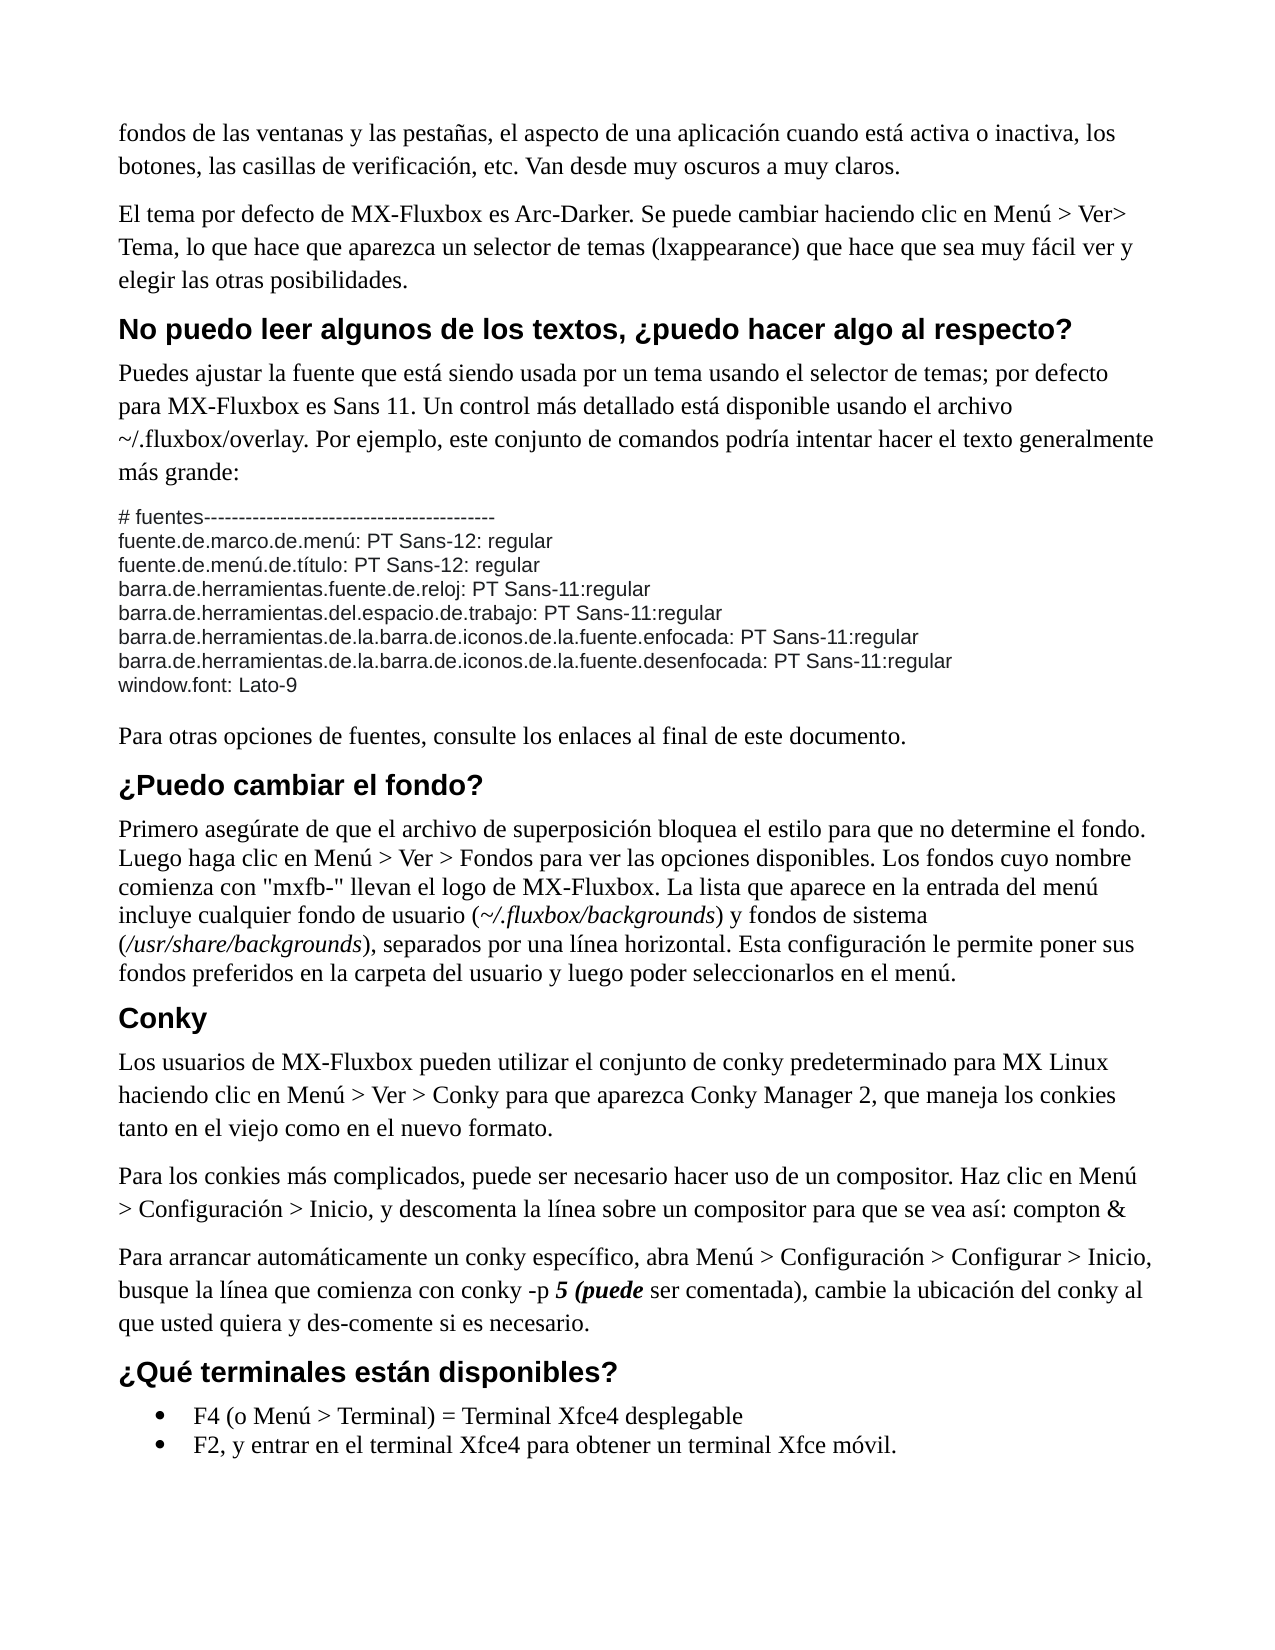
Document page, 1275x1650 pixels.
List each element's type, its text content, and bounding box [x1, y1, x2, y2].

subtitle ¿Puedo cambiar el fondo? [118, 768, 1157, 802]
list F4 (o Menú > Terminal) = Terminal Xfce4 desplegable [156, 1401, 1157, 1430]
text Para arrancar automáticamente un conky específico, abra Menú > Configuración > Configurar > Inicio, busque la línea que comienza con conky -p 5 (puede ser comentada), cambie la ubicación del conky al que usted quiera y des-comente si es necesario. [118, 1242, 1157, 1337]
text Para los conkies más complicados, puede ser necesario hacer uso de un compositor. Haz clic en Menú > Configuración > Inicio, y descomenta la línea sobre un compositor para que se vea así: compton & [118, 1161, 1157, 1223]
text Los usuarios de MX-Fluxbox pueden utilizar el conjunto de conky predeterminado para MX Linux haciendo clic en Menú > Ver > Conky para que aparezca Conky Manager 2, que maneja los conkies tanto en el viejo como en el nuevo formato. [118, 1047, 1157, 1142]
subtitle Conky [118, 1001, 1157, 1035]
subtitle ¿Qué terminales están disponibles? [118, 1355, 1157, 1389]
text El tema por defecto de MX-Fluxbox es Arc-Darker. Se puede cambiar haciendo clic en Menú > Ver> Tema, lo que hace que aparezca un selector de temas (lxappearance) que hace que sea muy fácil ver y elegir las otras posibilidades. [118, 199, 1157, 293]
list F2, y entrar en el terminal Xfce4 para obtener un terminal Xfce móvil. [156, 1430, 1157, 1459]
text fondos de las ventanas y las pestañas, el aspecto de una aplicación cuando está activa o inactiva, los botones, las casillas de verificación, etc. Van desde muy oscuros a muy claros. [118, 118, 1157, 180]
text Puedes ajustar la fuente que está siendo usada por un tema usando el selector de temas; por defecto para MX-Fluxbox es Sans 11. Un control más detallado está disponible usando el archivo ~/.fluxbox/overlay. Por ejemplo, este conjunto de comandos podría intentar hacer el texto generalmente más grande: [118, 358, 1157, 486]
subtitle No puedo leer algunos de los textos, ¿puedo hacer algo al respecto? [118, 312, 1157, 346]
text # fuentes------------------------------------------ fuente.de.marco.de.menú: PT Sans-12: regular fuente.de.menú.de.título: PT Sans-12: regular barra.de.herramientas.fuente.de.reloj: PT Sans-11:regular barra.de.herramientas.del.espacio.de.trabajo: PT Sans-11:regular barra.de.herramientas.de.la.barra.de.iconos.de.la.fuente.enfocada: PT Sans-11:regular barra.de.herramientas.de.la.barra.de.iconos.de.la.fuente.desenfocada: PT Sans-11:regular window.font: Lato-9 [118, 505, 1157, 697]
text Primero asegúrate de que el archivo de superposición bloquea el estilo para que no determine el fondo. Luego haga clic en Menú > Ver > Fondos para ver las opciones disponibles. Los fondos cuyo nombre comienza con "mxfb-" llevan el logo de MX-Fluxbox. La lista que aparece en la entrada del menú incluye cualquier fondo de usuario (~/.fluxbox/backgrounds) y fondos de sistema (/usr/share/backgrounds), separados por una línea horizontal. Esta configuración le permite poner sus fondos preferidos en la carpeta del usuario y luego poder seleccionarlos en el menú. [118, 814, 1157, 987]
text Para otras opciones de fuentes, consulte los enlaces al final de este documento. [118, 721, 1157, 749]
